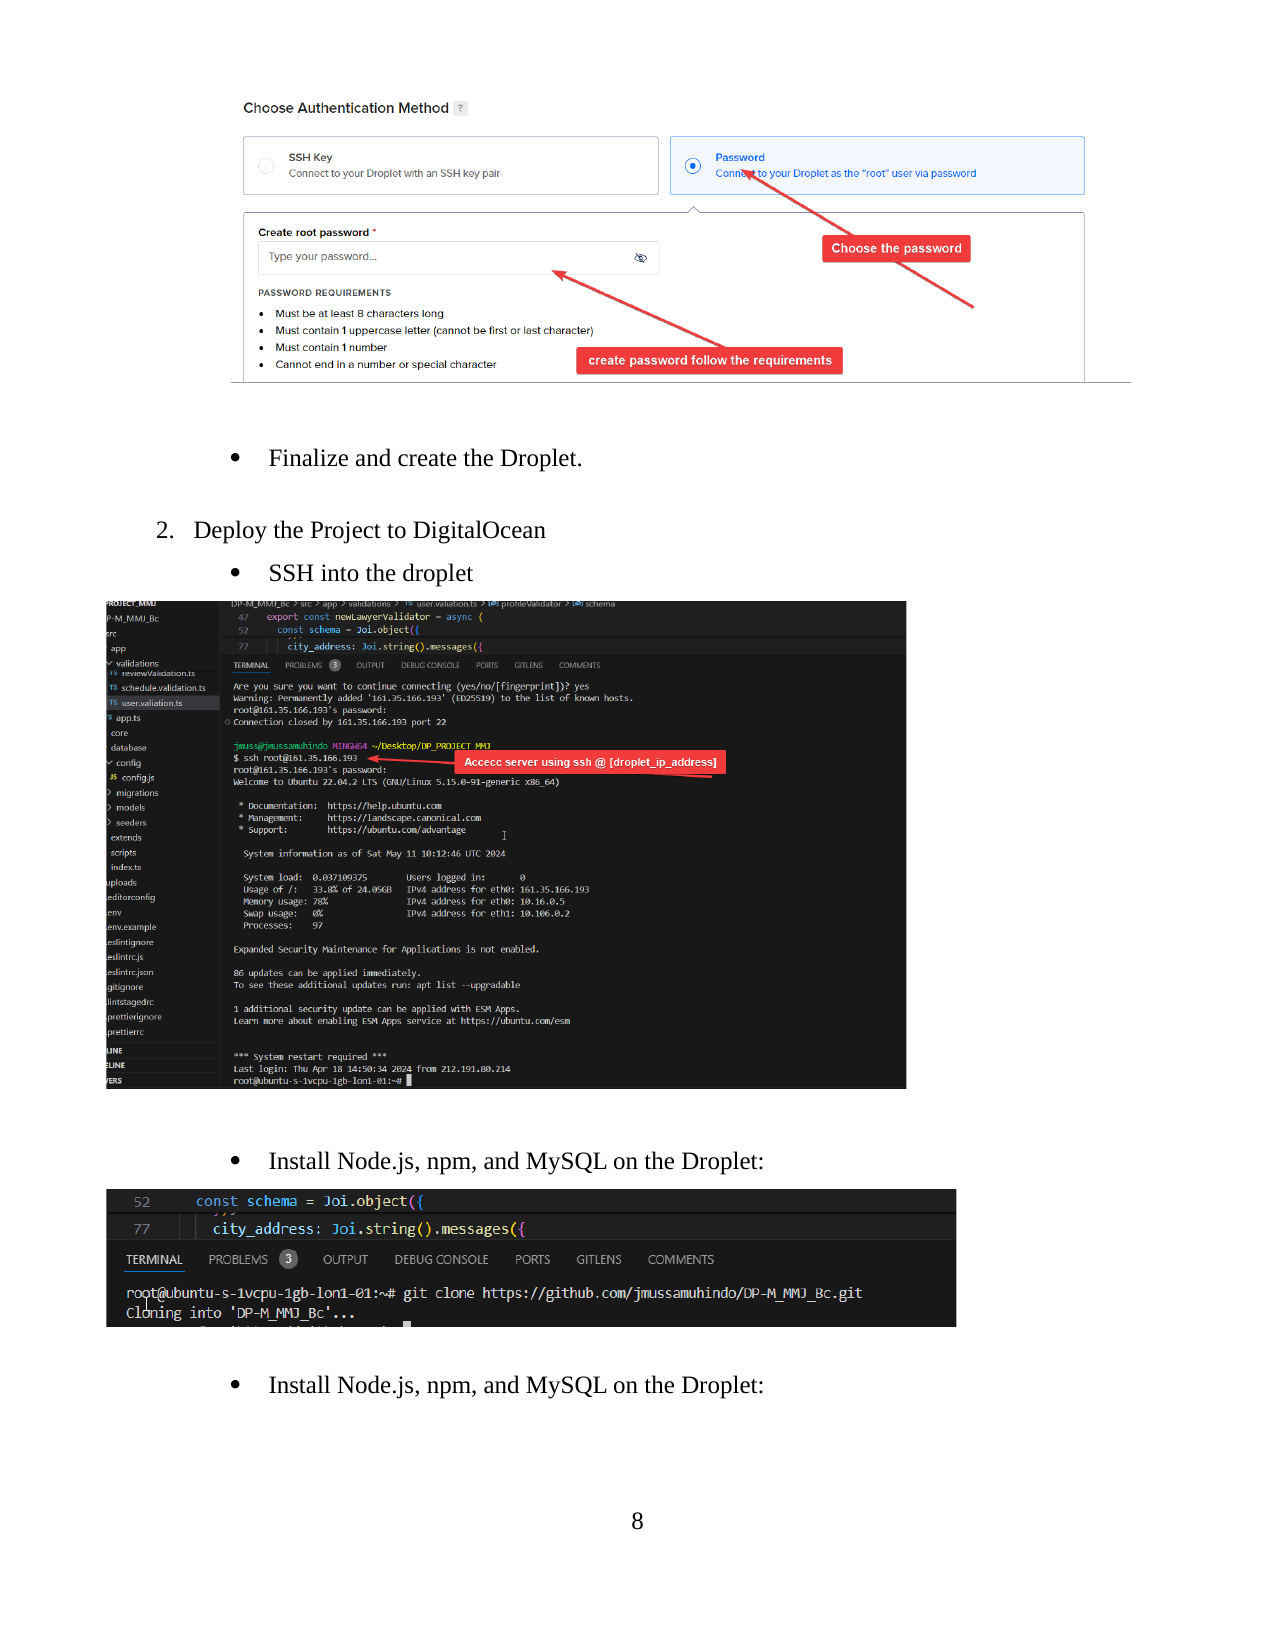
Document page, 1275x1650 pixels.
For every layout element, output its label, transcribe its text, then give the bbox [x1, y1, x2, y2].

list Install Node.js, npm, and MySQL on the Droplet: [231, 1146, 1169, 1175]
list Deploy the Project to DigitalOcean [156, 515, 1169, 544]
list Finalize and create the Droplet. [231, 443, 1169, 472]
list Install Node.js, npm, and MySQL on the Droplet: [231, 1370, 1169, 1399]
list SSH into the droplet [231, 558, 1169, 587]
